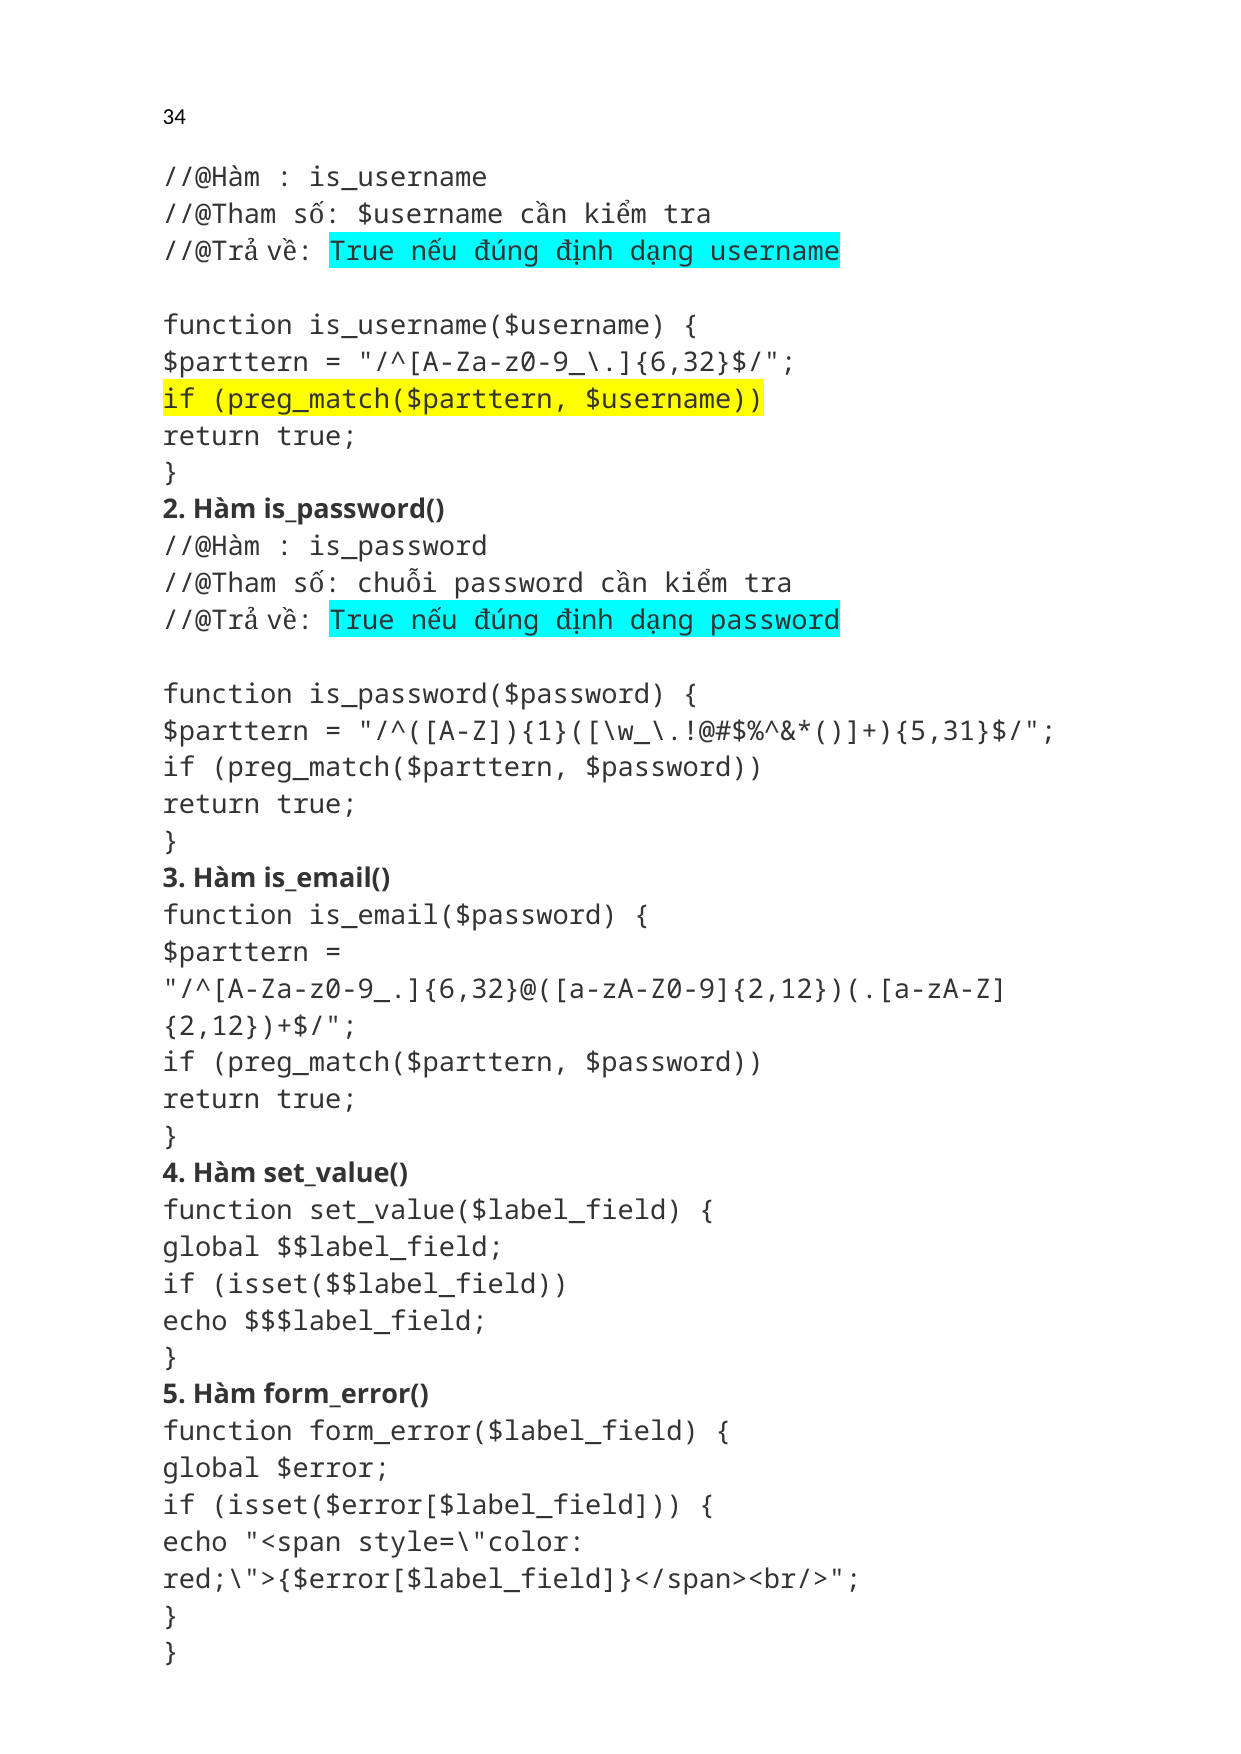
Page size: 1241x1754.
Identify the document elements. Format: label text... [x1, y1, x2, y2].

text //@Trả về: True nếu đúng định dạng password [162, 600, 1078, 637]
text return true; [162, 416, 1078, 453]
text $parttern = [162, 932, 1078, 969]
text } [162, 453, 1078, 490]
text 4. Hàm set_value() [162, 1153, 1078, 1190]
text return true; [162, 785, 1078, 822]
text $parttern = "/^[A-Za-z0-9_\.]{6,32}$/"; [162, 342, 1078, 379]
text //@Tham số: $username cần kiểm tra [162, 195, 1078, 232]
text if (isset($error[$label_field])) { [162, 1485, 1078, 1522]
text if (preg_match($parttern, $username)) [162, 379, 1078, 416]
text 2. Hàm is_password() [162, 490, 1078, 527]
text global $error; [162, 1448, 1078, 1485]
text if (isset($$label_field)) [162, 1264, 1078, 1301]
text red;\">{$error[$label_field]}</span><br/>"; [162, 1559, 1078, 1596]
text 3. Hàm is_email() [162, 858, 1078, 895]
text function is_email($password) { [162, 895, 1078, 932]
text } [162, 1117, 1078, 1153]
text 5. Hàm form_error() [162, 1375, 1078, 1412]
text echo $$$label_field; [162, 1301, 1078, 1338]
text function is_username($username) { [162, 305, 1078, 342]
text } [162, 1596, 1078, 1633]
text } [162, 1338, 1078, 1375]
text echo "<span style=\"color: [162, 1522, 1078, 1559]
text //@Trả về: True nếu đúng định dạng username [162, 232, 1078, 268]
text "/^[A-Za-z0-9_.]{6,32}@([a-zA-Z0-9]{2,12})(.[a-zA-Z]{2,12})+$/"; [162, 969, 1078, 1043]
text //@Hàm : is_password [162, 527, 1078, 563]
text global $$label_field; [162, 1227, 1078, 1264]
text function set_value($label_field) { [162, 1190, 1078, 1227]
text } [162, 1633, 1078, 1670]
text } [162, 822, 1078, 858]
text //@Tham số: chuỗi password cần kiểm tra [162, 563, 1078, 600]
text //@Hàm : is_username [162, 158, 1078, 195]
text if (preg_match($parttern, $password)) [162, 748, 1078, 785]
text $parttern = "/^([A-Z]){1}([\w_\.!@#$%^&*()]+){5,31}$/"; [162, 711, 1078, 748]
text function is_password($password) { [162, 674, 1078, 711]
text return true; [162, 1080, 1078, 1117]
text if (preg_match($parttern, $password)) [162, 1043, 1078, 1080]
text function form_error($label_field) { [162, 1412, 1078, 1448]
